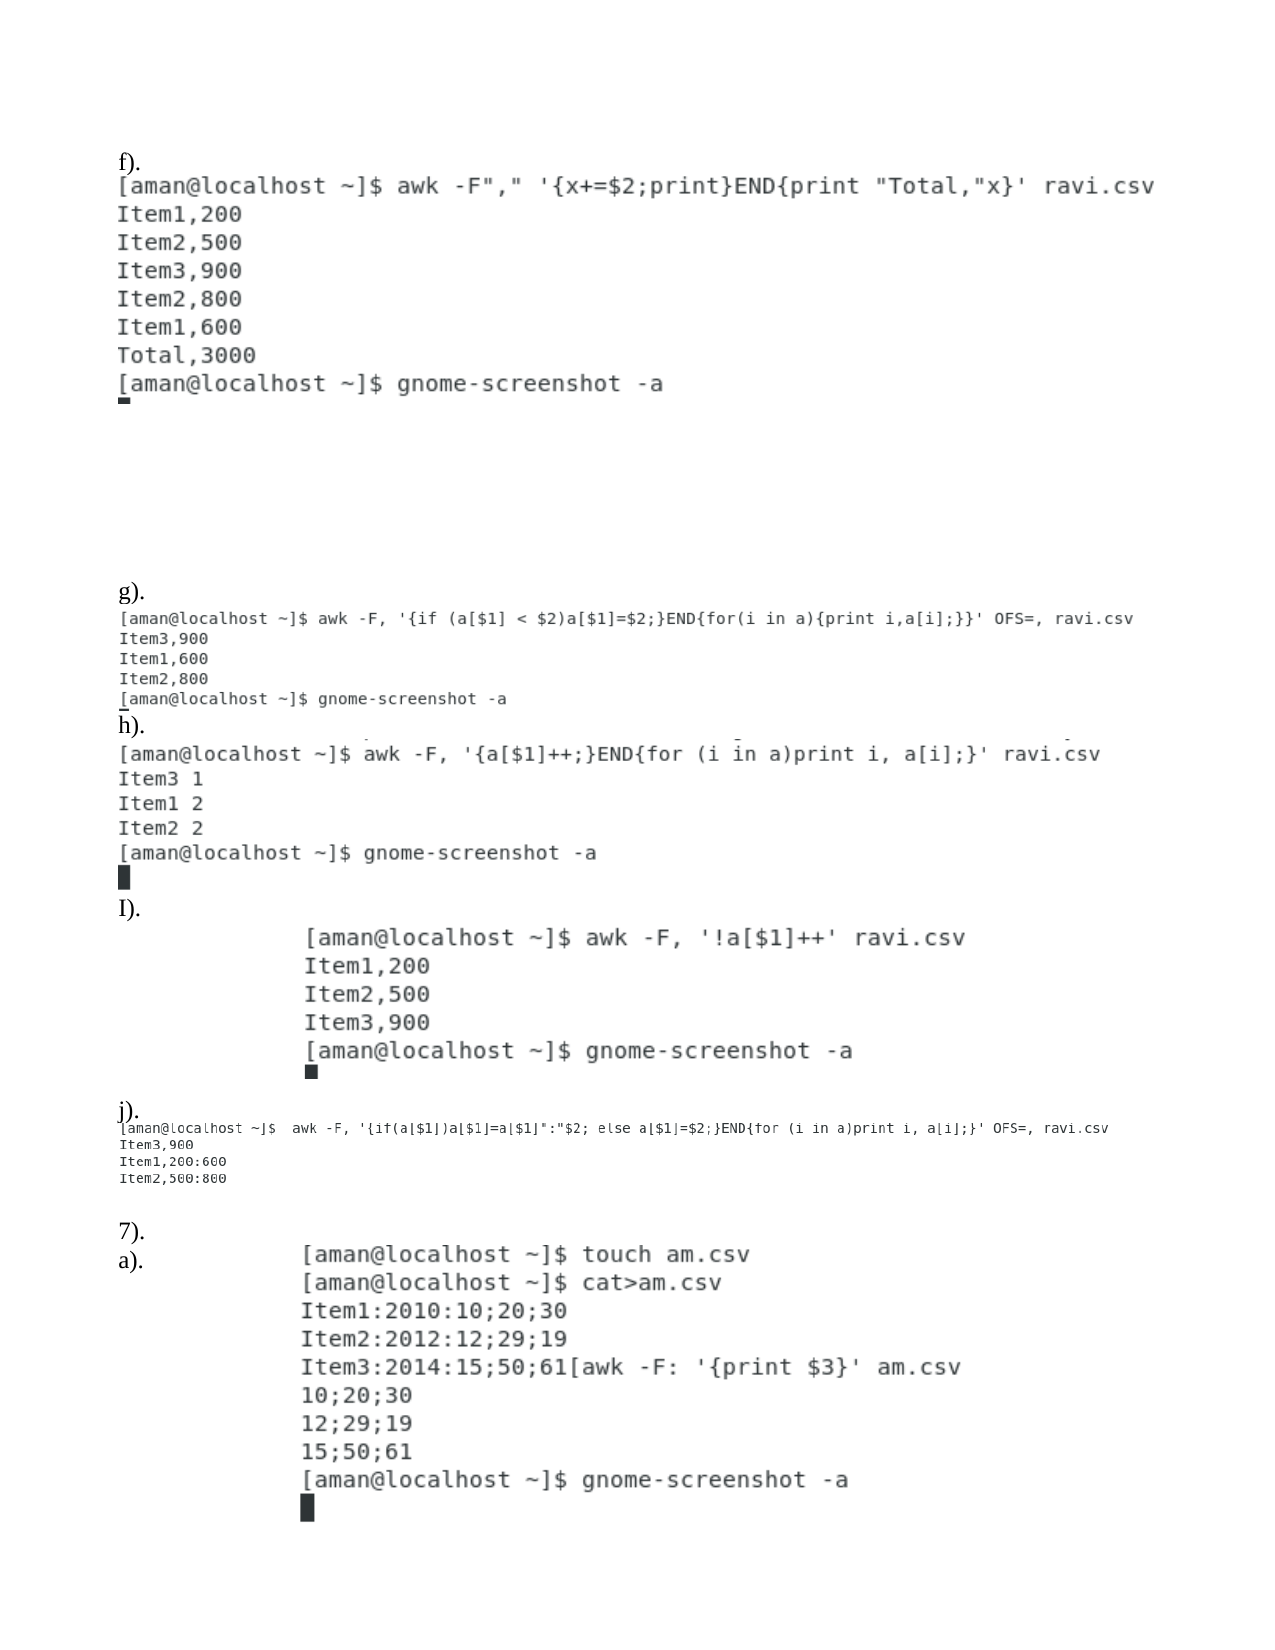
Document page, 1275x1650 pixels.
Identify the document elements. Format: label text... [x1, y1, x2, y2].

text h). [118, 711, 1157, 739]
text 7). [118, 1216, 1157, 1245]
text I). [118, 894, 1157, 922]
text [976, 1245, 1157, 1274]
picture [118, 1123, 1157, 1188]
picture [304, 922, 971, 1079]
text g). [118, 576, 1157, 604]
picture [299, 1245, 976, 1533]
picture [118, 739, 1157, 894]
picture [118, 175, 1157, 404]
text j). [118, 1095, 1157, 1123]
text f). [118, 147, 1157, 175]
picture [118, 604, 1157, 711]
text a). [118, 1245, 299, 1274]
